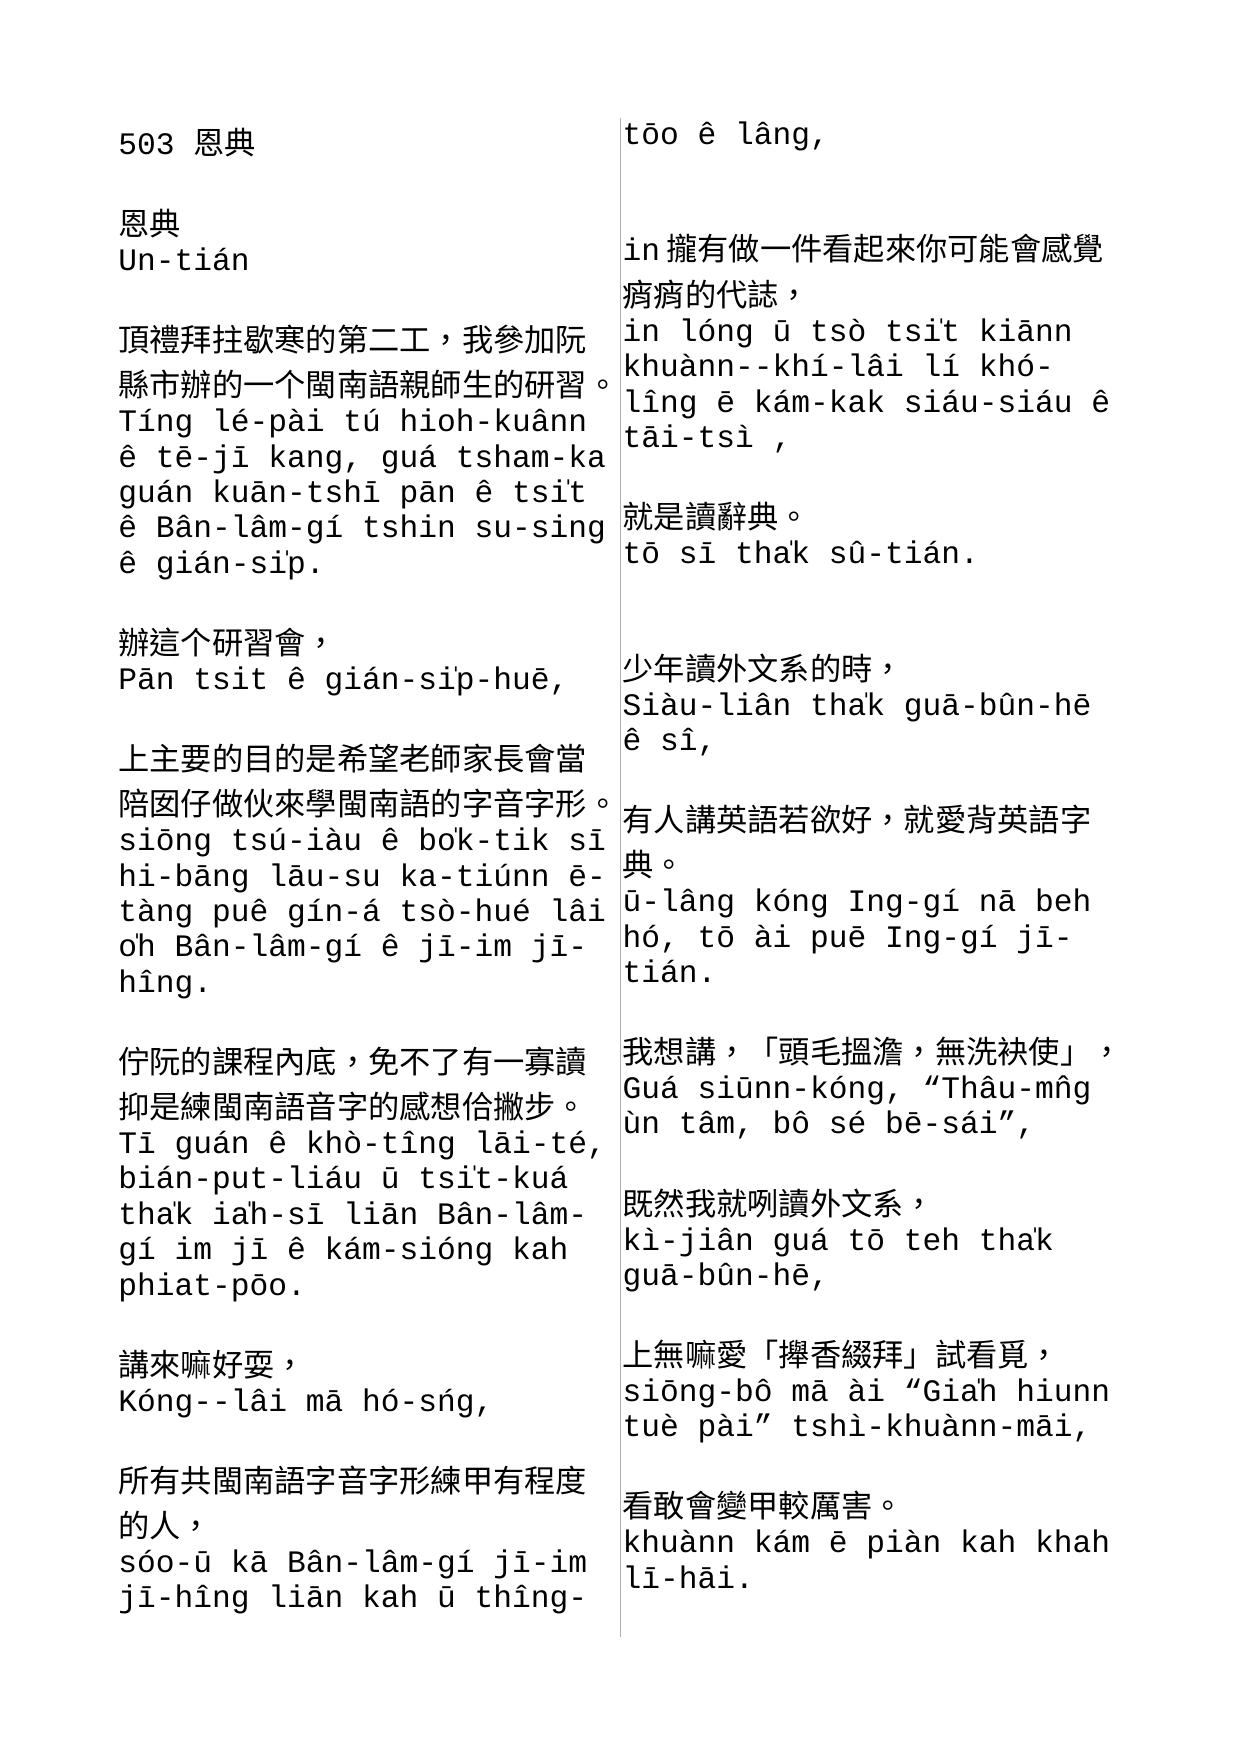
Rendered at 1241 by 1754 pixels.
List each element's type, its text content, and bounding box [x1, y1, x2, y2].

text 上主要的目的是希望老師家長會當陪囡仔做伙來學閩南語的字音字形。 [118, 734, 618, 824]
text in lóng ū tsò tsi̍t kiānn khuànn--khí-lâi lí khó-lîng ē kám-kak siáu-siáu ê tāi-tsì , [622, 315, 1122, 457]
text 503 恩典 [118, 118, 618, 164]
text in攏有做一件看起來你可能會感覺痟痟的代誌， [622, 224, 1122, 315]
text 辦這个研習會， [118, 618, 618, 663]
text sóo-ū kā Bân-lâm-gí jī-im jī-hîng liān kah ū thîng- [118, 1546, 618, 1617]
text bián-put-liáu ū tsi̍t-kuá tha̍k ia̍h-sī liān Bân-lâm-gí im jī ê kám-sióng kah phiat-pōo. [118, 1163, 618, 1304]
text 上無嘛愛「攑香綴拜」試看覓， [622, 1330, 1122, 1375]
text 頂禮拜拄歇寒的第二工，我參加阮縣市辦的一个閩南語親師生的研習。 [118, 315, 618, 406]
text 所有共閩南語字音字形練甲有程度的人， [118, 1456, 618, 1546]
text Guá siūnn-kóng, “Thâu-mn̂g ùn tâm, bô sé bē-sái”, [622, 1072, 1122, 1143]
text 講來嘛好耍， [118, 1340, 618, 1385]
text 我想講，「頭毛搵澹，無洗袂使」， [622, 1027, 1122, 1072]
text ū-lâng kóng Ing-gí nā beh hó, tō ài puē Ing-gí jī-tián. [622, 886, 1122, 992]
text 有人講英語若欲好，就愛背英語字典。 [622, 795, 1122, 886]
text 看敢會變甲較厲害。 [622, 1482, 1122, 1527]
text kì-jiân guá tō teh tha̍k guā-bûn-hē, [622, 1224, 1122, 1295]
text 恩典 [118, 199, 618, 244]
text tōo ê lâng, [622, 118, 1122, 153]
text 少年讀外文系的時， [622, 644, 1122, 689]
text 既然我就咧讀外文系， [622, 1179, 1122, 1224]
text siōng tsú-iàu ê bo̍k-tik sī hi-bāng lāu-su ka-tiúnn ē-tàng puê gín-á tsò-hué lâi o̍h Bân-lâm-gí ê jī-im jī-hîng. [118, 824, 618, 1002]
text Kóng--lâi mā hó-sńg, [118, 1385, 618, 1421]
text Un-tián [118, 244, 618, 280]
text siōng-bô mā ài “Gia̍h hiunn tuè pài” tshì-khuànn-māi, [622, 1375, 1122, 1446]
text Siàu-liân tha̍k guā-bûn-hē ê sî, [622, 689, 1122, 760]
text tō sī tha̍k sû-tián. [622, 537, 1122, 573]
text Tī guán ê khò-tîng lāi-té, [118, 1127, 618, 1163]
text Pān tsit ê gián-si̍p-huē, [118, 663, 618, 699]
text 就是讀辭典。 [622, 492, 1122, 537]
text khuànn kám ē piàn kah khah lī-hāi. [622, 1527, 1122, 1598]
text Tíng lé-pài tú hioh-kuânn ê tē-jī kang, guá tsham-ka guán kuān-tshī pān ê tsi̍t ê Bân-lâm-gí tshin su-sing ê gián-si̍p. [118, 406, 618, 583]
text 佇阮的課程內底，免不了有一寡讀抑是練閩南語音字的感想佮撇步。 [118, 1037, 618, 1127]
